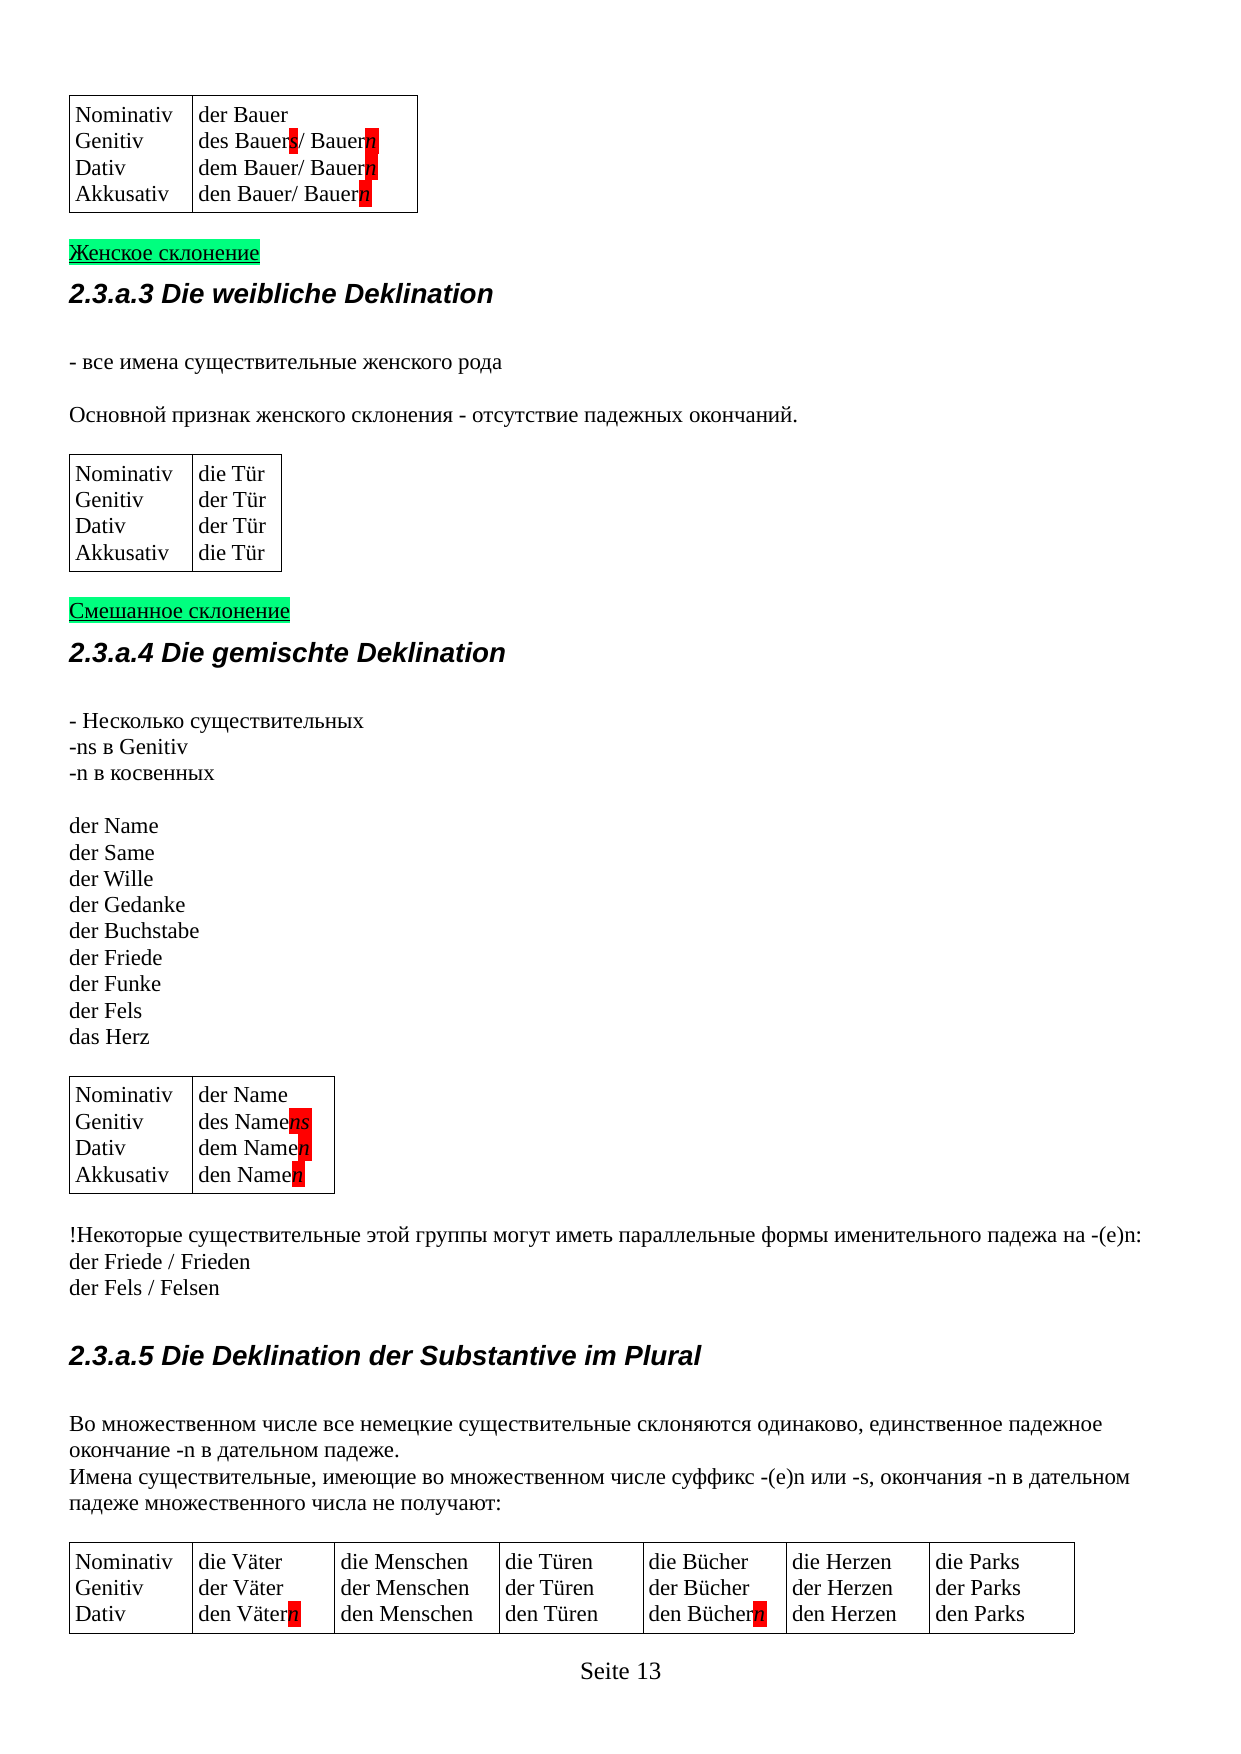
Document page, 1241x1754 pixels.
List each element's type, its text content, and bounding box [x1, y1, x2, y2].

text der Fels / Felsen [69, 1274, 1172, 1301]
text Женское склонение [69, 239, 1172, 265]
text Во множественном числе все немецкие существительные склоняются одинаково, единственное падежное окончание -n в дательном падеже. [69, 1410, 1172, 1463]
table_header Nominativ Genitiv Dativ [70, 1543, 192, 1633]
table_header der Name des Namens dem Namen den Namen [193, 1077, 334, 1193]
text !Некоторые существительные этой группы могут иметь параллельные формы именительного падежа на -(е)n: [69, 1222, 1172, 1248]
text der Funke [69, 970, 1172, 997]
text Имена существительные, имеющие во множественном числе суффикс -(е)n или -s, окончания -n в дательном падеже множественного числа не получают: [69, 1463, 1172, 1516]
text das Herz [69, 1023, 1172, 1049]
text der Fels [69, 997, 1172, 1023]
table_header die Parks der Parks den Parks [930, 1543, 1074, 1633]
subtitle 2.3.a.4 Die gemischte Deklination [69, 636, 1172, 668]
text der Gedanke [69, 891, 1172, 918]
text Смешанное склонение [69, 597, 1172, 623]
text Основной признак женского склонения - отсутствие падежных окончаний. [69, 401, 1172, 427]
text der Same [69, 838, 1172, 865]
text -n в косвенных [69, 759, 1172, 786]
table_header der Bauer des Bauers/ Bauern dem Bauer/ Bauern den Bauer/ Ваuern [193, 96, 417, 212]
table_header die Tür der Tür der Tür die Tür [193, 455, 281, 571]
text der Name [69, 812, 1172, 838]
subtitle 2.3.a.3 Die weibliche Deklination [69, 278, 1172, 309]
text der Friede / Frieden [69, 1248, 1172, 1274]
text - все имена существительные женского рода [69, 348, 1172, 375]
text -ns в Genitiv [69, 733, 1172, 759]
table_header Nominativ Genitiv Dativ Akkusativ [70, 1077, 192, 1193]
text - Несколько существительных [69, 707, 1172, 733]
table_header die Herzen der Herzen den Herzen [787, 1543, 929, 1633]
table_header die Bücher der Bücher den Büchern [644, 1543, 786, 1633]
table_header die Türen der Türen den Türen [500, 1543, 643, 1633]
table_header die Menschen der Menschen den Menschen [335, 1543, 499, 1633]
text der Friede [69, 944, 1172, 970]
table_header die Väter der Väter den Vätern [193, 1543, 334, 1633]
table_header Nominativ Genitiv Dativ Akkusativ [70, 455, 192, 571]
subtitle 2.3.a.5 Die Deklination der Substantive im Plural [69, 1339, 1172, 1371]
table_header Nominativ Genitiv Dativ Akkusativ [70, 96, 192, 212]
text der Wille [69, 865, 1172, 891]
text der Buchstabe [69, 918, 1172, 944]
